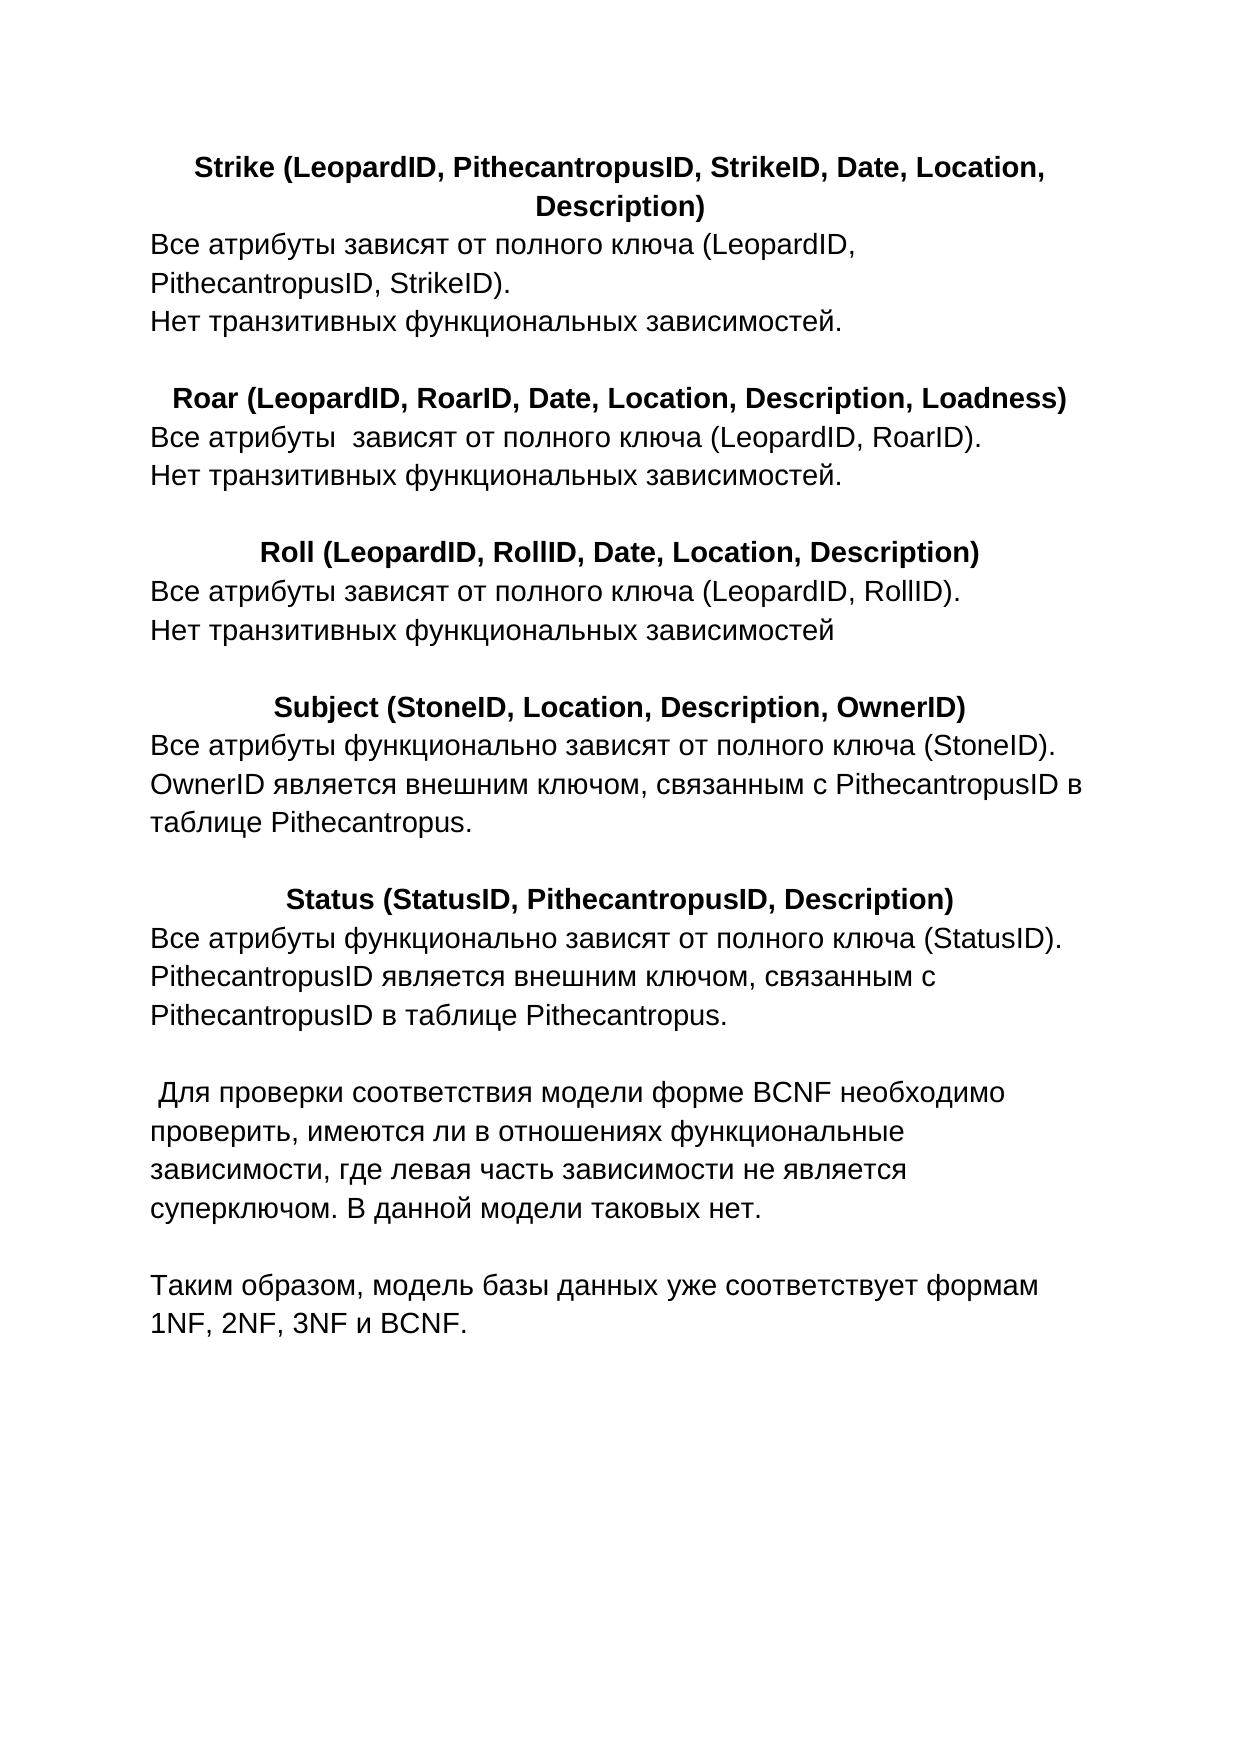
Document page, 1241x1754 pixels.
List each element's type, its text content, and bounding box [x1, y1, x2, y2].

text Status (StatusID, PithecantropusID, Description) [150, 882, 1090, 916]
text Все атрибуты зависят от полного ключа (LeopardID, RollID). [150, 574, 1090, 607]
text Все атрибуты функционально зависят от полного ключа (StatusID). [150, 921, 1090, 954]
text Для проверки соответствия модели форме BCNF необходимо проверить, имеются ли в отношениях функциональные зависимости, где левая часть зависимости не является суперключом. В данной модели таковых нет. [150, 1075, 1090, 1224]
text Нет транзитивных функциональных зависимостей [150, 612, 1090, 646]
text Все атрибуты зависят от полного ключа (LeopardID, RoarID). [150, 420, 1090, 453]
text Таким образом, модель базы данных уже соответствует формам 1NF, 2NF, 3NF и BCNF. [150, 1268, 1090, 1340]
text Все атрибуты зависят от полного ключа (LeopardID, PithecantropusID, StrikeID). [150, 227, 1090, 299]
text Subject (StoneID, Location, Description, OwnerID) [150, 689, 1090, 723]
text PithecantropusID является внешним ключом, связанным с PithecantropusID в таблице Pithecantropus. [150, 959, 1090, 1031]
text Roll (LeopardID, RollID, Date, Location, Description) [150, 535, 1090, 569]
text Нет транзитивных функциональных зависимостей. [150, 304, 1090, 338]
text OwnerID является внешним ключом, связанным с PithecantropusID в таблице Pithecantropus. [150, 767, 1090, 839]
text Strike (LeopardID, PithecantropusID, StrikeID, Date, Location, Description) [150, 150, 1090, 222]
text Нет транзитивных функциональных зависимостей. [150, 458, 1090, 492]
text Roar (LeopardID, RoarID, Date, Location, Description, Loadness) [150, 381, 1090, 415]
text Все атрибуты функционально зависят от полного ключа (StoneID). [150, 728, 1090, 762]
